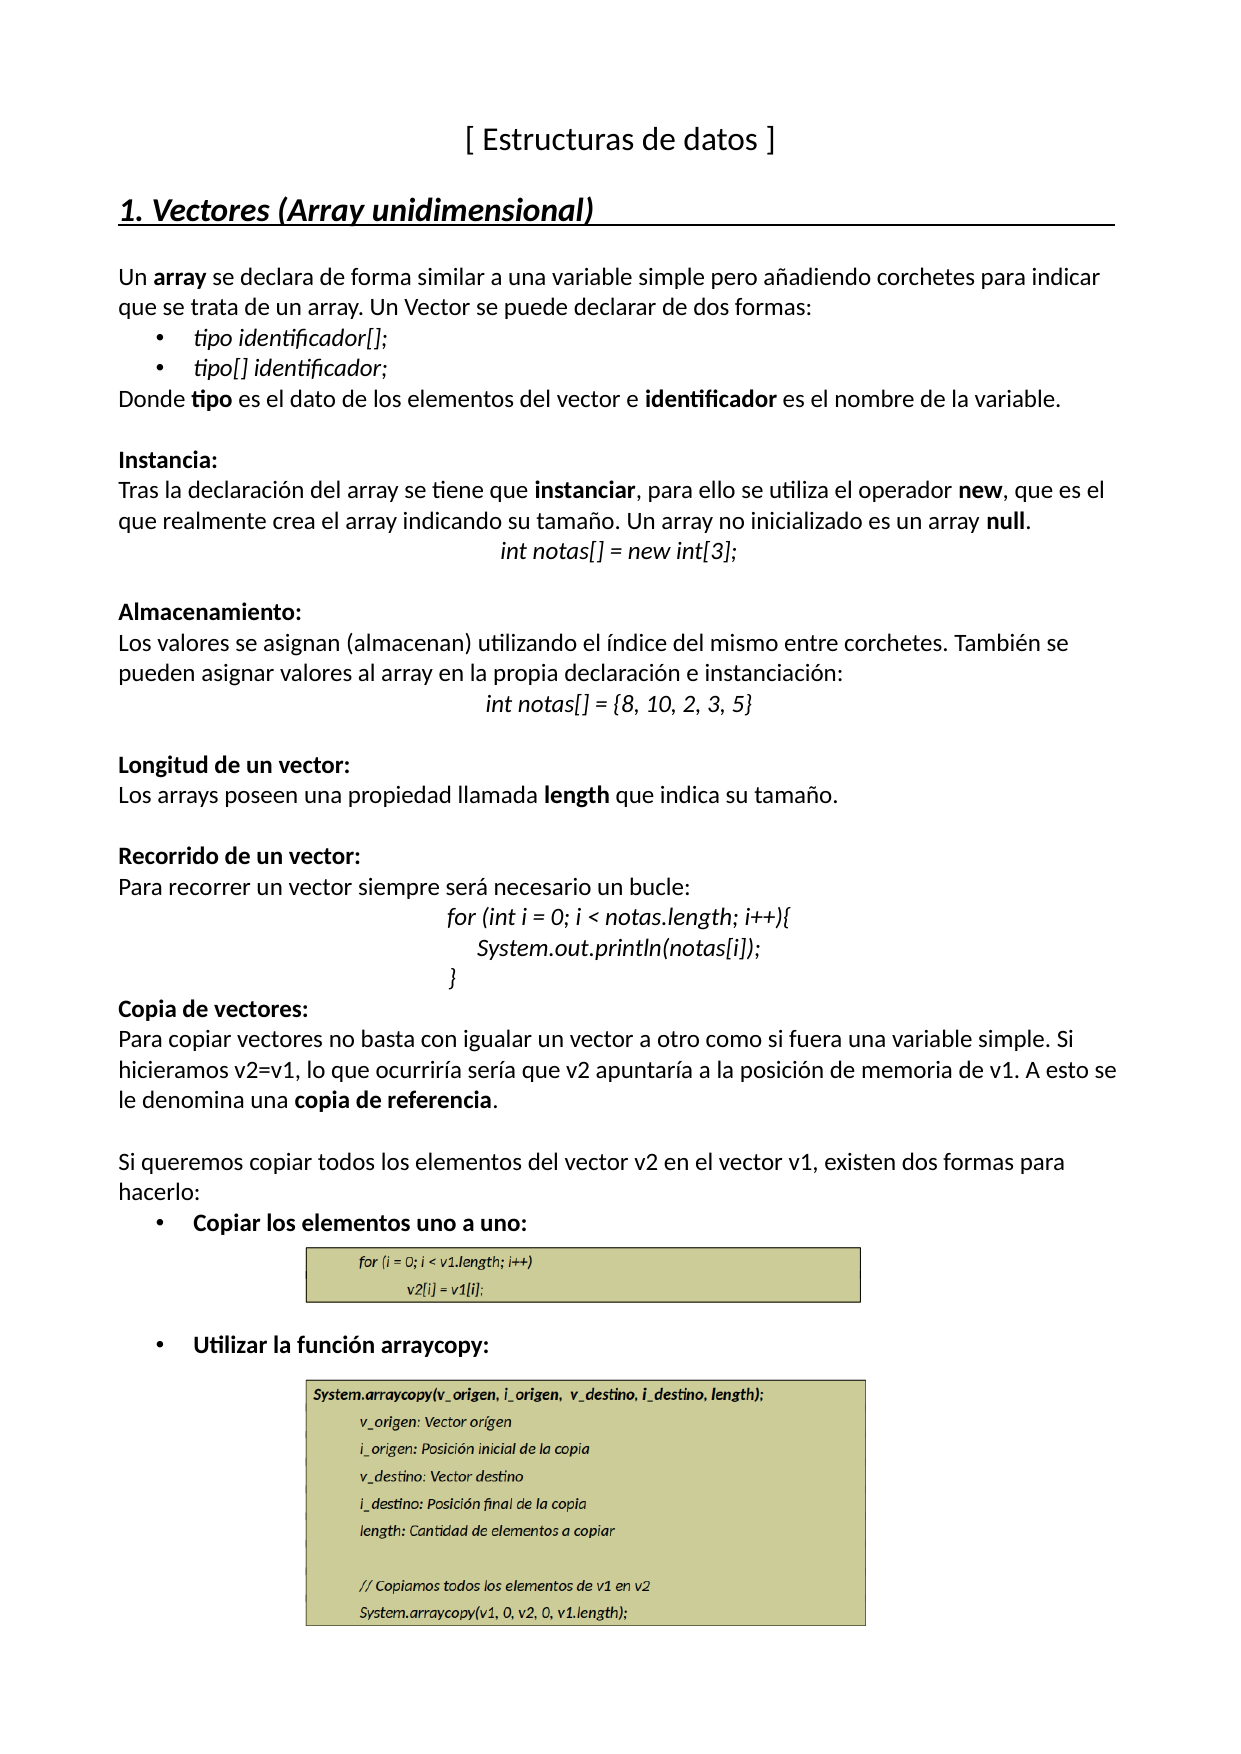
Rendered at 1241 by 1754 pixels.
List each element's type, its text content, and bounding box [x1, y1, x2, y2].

text Un array se declara de forma similar a una variable simple pero añadiendo corchetes para indicar que se trata de un array. Un Vector se puede declarar de dos formas: [118, 261, 1122, 322]
text Instancia: [118, 444, 1122, 474]
text Los arrays poseen una propiedad llamada length que indica su tamaño. [118, 779, 1122, 810]
text Para copiar vectores no basta con igualar un vector a otro como si fuera una variable simple. Si hicieramos v2=v1, lo que ocurriría sería que v2 apuntaría a la posición de memoria de v1. A esto se le denomina una copia de referencia. [118, 1024, 1122, 1115]
text System.out.println(notas[i]); [118, 932, 1122, 963]
text int notas[] = {8, 10, 2, 3, 5} [118, 688, 1122, 718]
list tipo identificador[]; [156, 322, 1122, 352]
text Para recorrer un vector siempre será necesario un bucle: [118, 871, 1122, 902]
text Copia de vectores: [118, 993, 1122, 1024]
list tipo[] identificador; [156, 352, 1122, 383]
picture [300, 1375, 872, 1632]
text Donde tipo es el dato de los elementos del vector e identificador es el nombre de la variable. [118, 383, 1122, 413]
text [ Estructuras de datos ] [118, 118, 1122, 159]
text Longitud de un vector: [118, 749, 1122, 779]
text for (int i = 0; i < notas.length; i++){ [118, 902, 1122, 932]
text Recorrido de un vector: [118, 841, 1122, 871]
text Si queremos copiar todos los elementos del vector v2 en el vector v1, existen dos formas para hacerlo: [118, 1146, 1122, 1207]
text Almacenamiento: [118, 596, 1122, 627]
list Copiar los elementos uno a uno: [156, 1207, 1122, 1237]
text int notas[] = new int[3]; [118, 535, 1122, 566]
text Los valores se asignan (almacenan) utilizando el índice del mismo entre corchetes. También se pueden asignar valores al array en la propia declaración e instanciación: [118, 627, 1122, 688]
list Utilizar la función arraycopy: [156, 1329, 1122, 1359]
text 1. Vectores (Array unidimensional) [118, 189, 1122, 230]
text } [118, 963, 1122, 993]
text Tras la declaración del array se tiene que instanciar, para ello se utiliza el operador new, que es el que realmente crea el array indicando su tamaño. Un array no inicializado es un array null. [118, 474, 1122, 535]
picture [302, 1245, 864, 1307]
